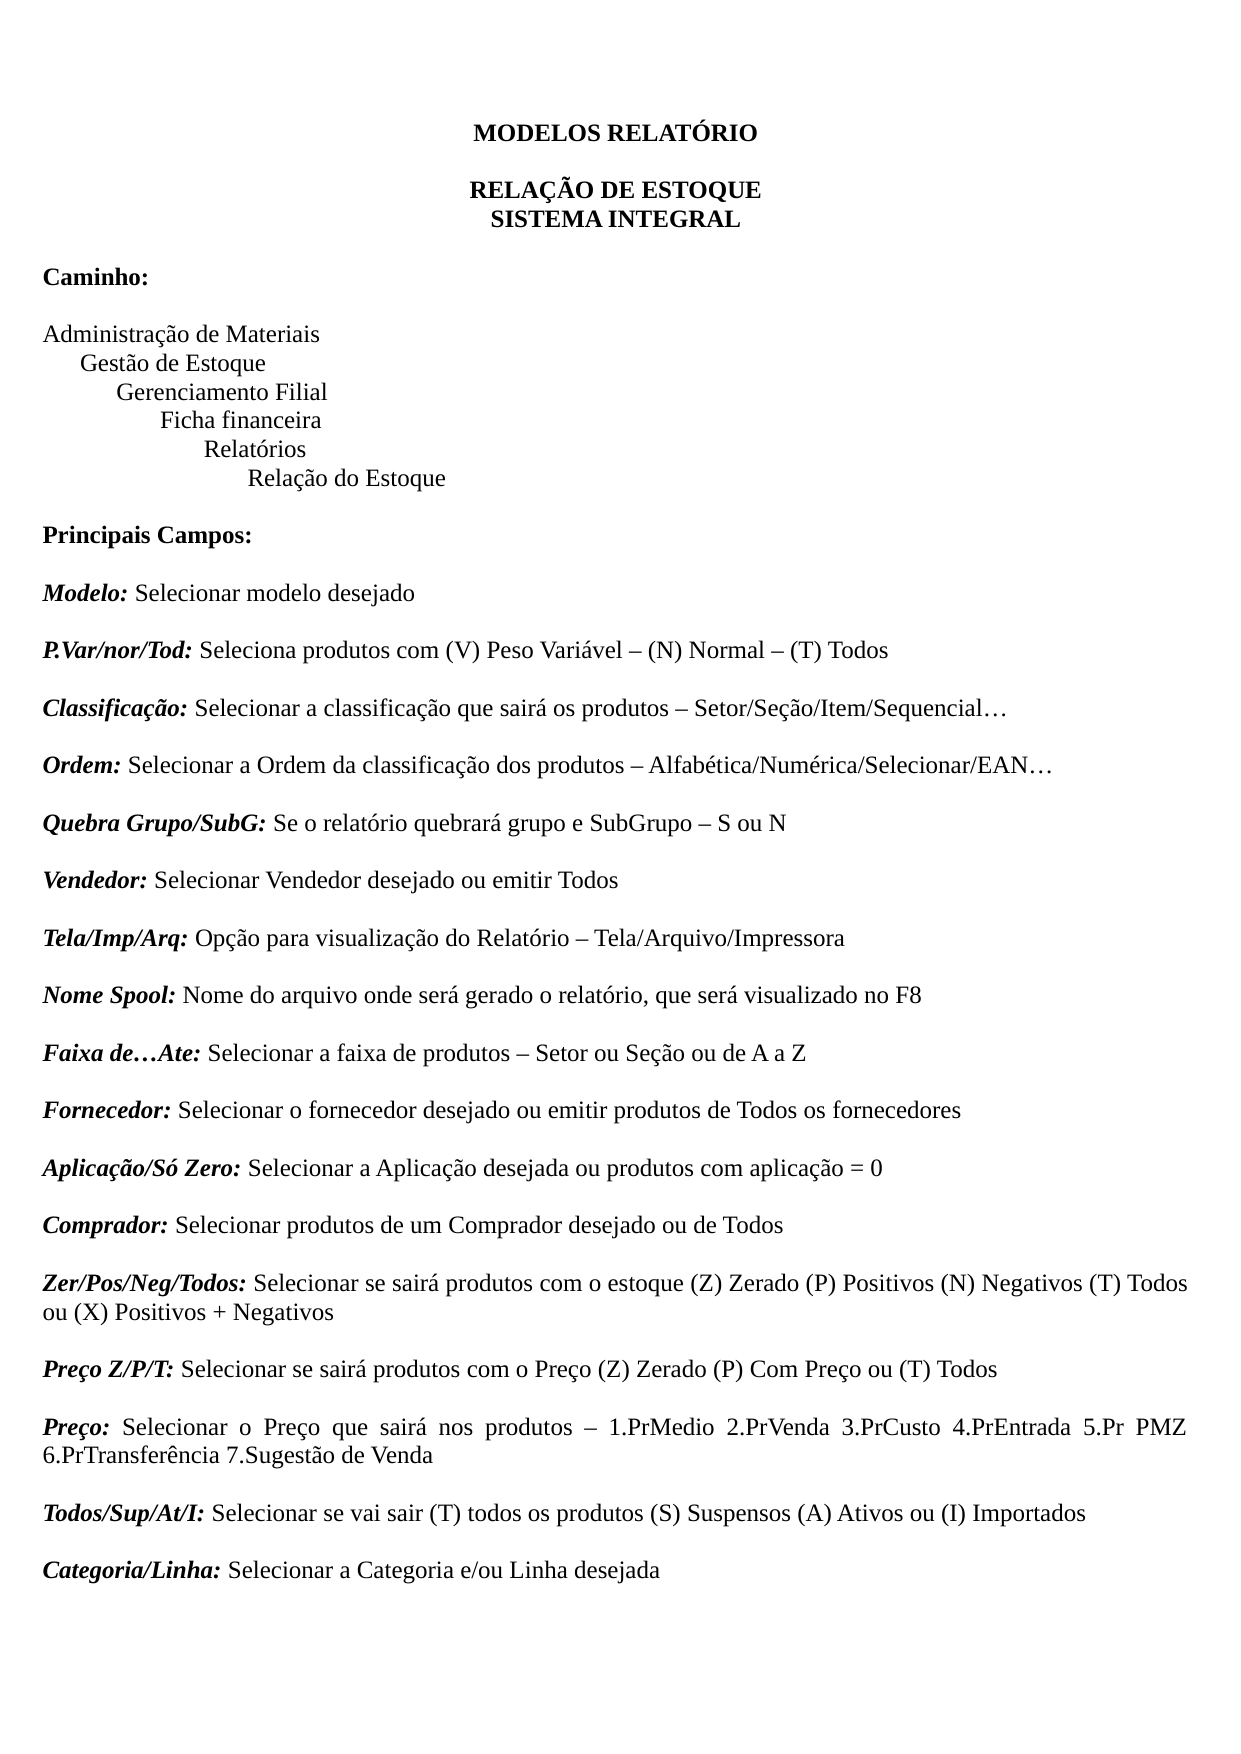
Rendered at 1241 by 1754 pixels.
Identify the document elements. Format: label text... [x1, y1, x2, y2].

text Fornecedor: Selecionar o fornecedor desejado ou emitir produtos de Todos os fornecedores [42, 1096, 1189, 1124]
text Administração de Materiais [42, 319, 1189, 348]
text Relação do Estoque [42, 463, 1189, 492]
text Principais Campos: [42, 521, 1189, 549]
text Zer/Pos/Neg/Todos: Selecionar se sairá produtos com o estoque (Z) Zerado (P) Positivos (N) Negativos (T) Todos ou (X) Positivos + Negativos [42, 1268, 1189, 1326]
text Preço Z/P/T: Selecionar se sairá produtos com o Preço (Z) Zerado (P) Com Preço ou (T) Todos [42, 1354, 1189, 1383]
text SISTEMA INTEGRAL [42, 204, 1189, 233]
text P.Var/nor/Tod: Seleciona produtos com (V) Peso Variável – (N) Normal – (T) Todos [42, 636, 1189, 664]
text RELAÇÃO DE ESTOQUE [42, 176, 1189, 204]
text Comprador: Selecionar produtos de um Comprador desejado ou de Todos [42, 1211, 1189, 1239]
text Faixa de…Ate: Selecionar a faixa de produtos – Setor ou Seção ou de A a Z [42, 1038, 1189, 1067]
text Modelo: Selecionar modelo desejado [42, 578, 1189, 607]
text Preço: Selecionar o Preço que sairá nos produtos – 1.PrMedio 2.PrVenda 3.PrCusto 4.PrEntrada 5.Pr PMZ 6.PrTransferência 7.Sugestão de Venda [42, 1412, 1189, 1469]
text Aplicação/Só Zero: Selecionar a Aplicação desejada ou produtos com aplicação = 0 [42, 1153, 1189, 1182]
text MODELOS RELATÓRIO [42, 118, 1189, 147]
text Todos/Sup/At/I: Selecionar se vai sair (T) todos os produtos (S) Suspensos (A) Ativos ou (I) Importados [42, 1498, 1189, 1527]
text Gestão de Estoque [42, 348, 1189, 377]
text Categoria/Linha: Selecionar a Categoria e/ou Linha desejada [42, 1556, 1189, 1584]
text Ficha financeira [42, 406, 1189, 434]
text Ordem: Selecionar a Ordem da classificação dos produtos – Alfabética/Numérica/Selecionar/EAN… [42, 751, 1189, 779]
text Tela/Imp/Arq: Opção para visualização do Relatório – Tela/Arquivo/Impressora [42, 923, 1189, 952]
text Gerenciamento Filial [42, 377, 1189, 406]
text Classificação: Selecionar a classificação que sairá os produtos – Setor/Seção/Item/Sequencial… [42, 693, 1189, 722]
text Vendedor: Selecionar Vendedor desejado ou emitir Todos [42, 866, 1189, 894]
text Relatórios [42, 434, 1189, 463]
text Quebra Grupo/SubG: Se o relatório quebrará grupo e SubGrupo – S ou N [42, 808, 1189, 837]
text Nome Spool: Nome do arquivo onde será gerado o relatório, que será visualizado no F8 [42, 981, 1189, 1009]
text Caminho: [42, 262, 1189, 291]
